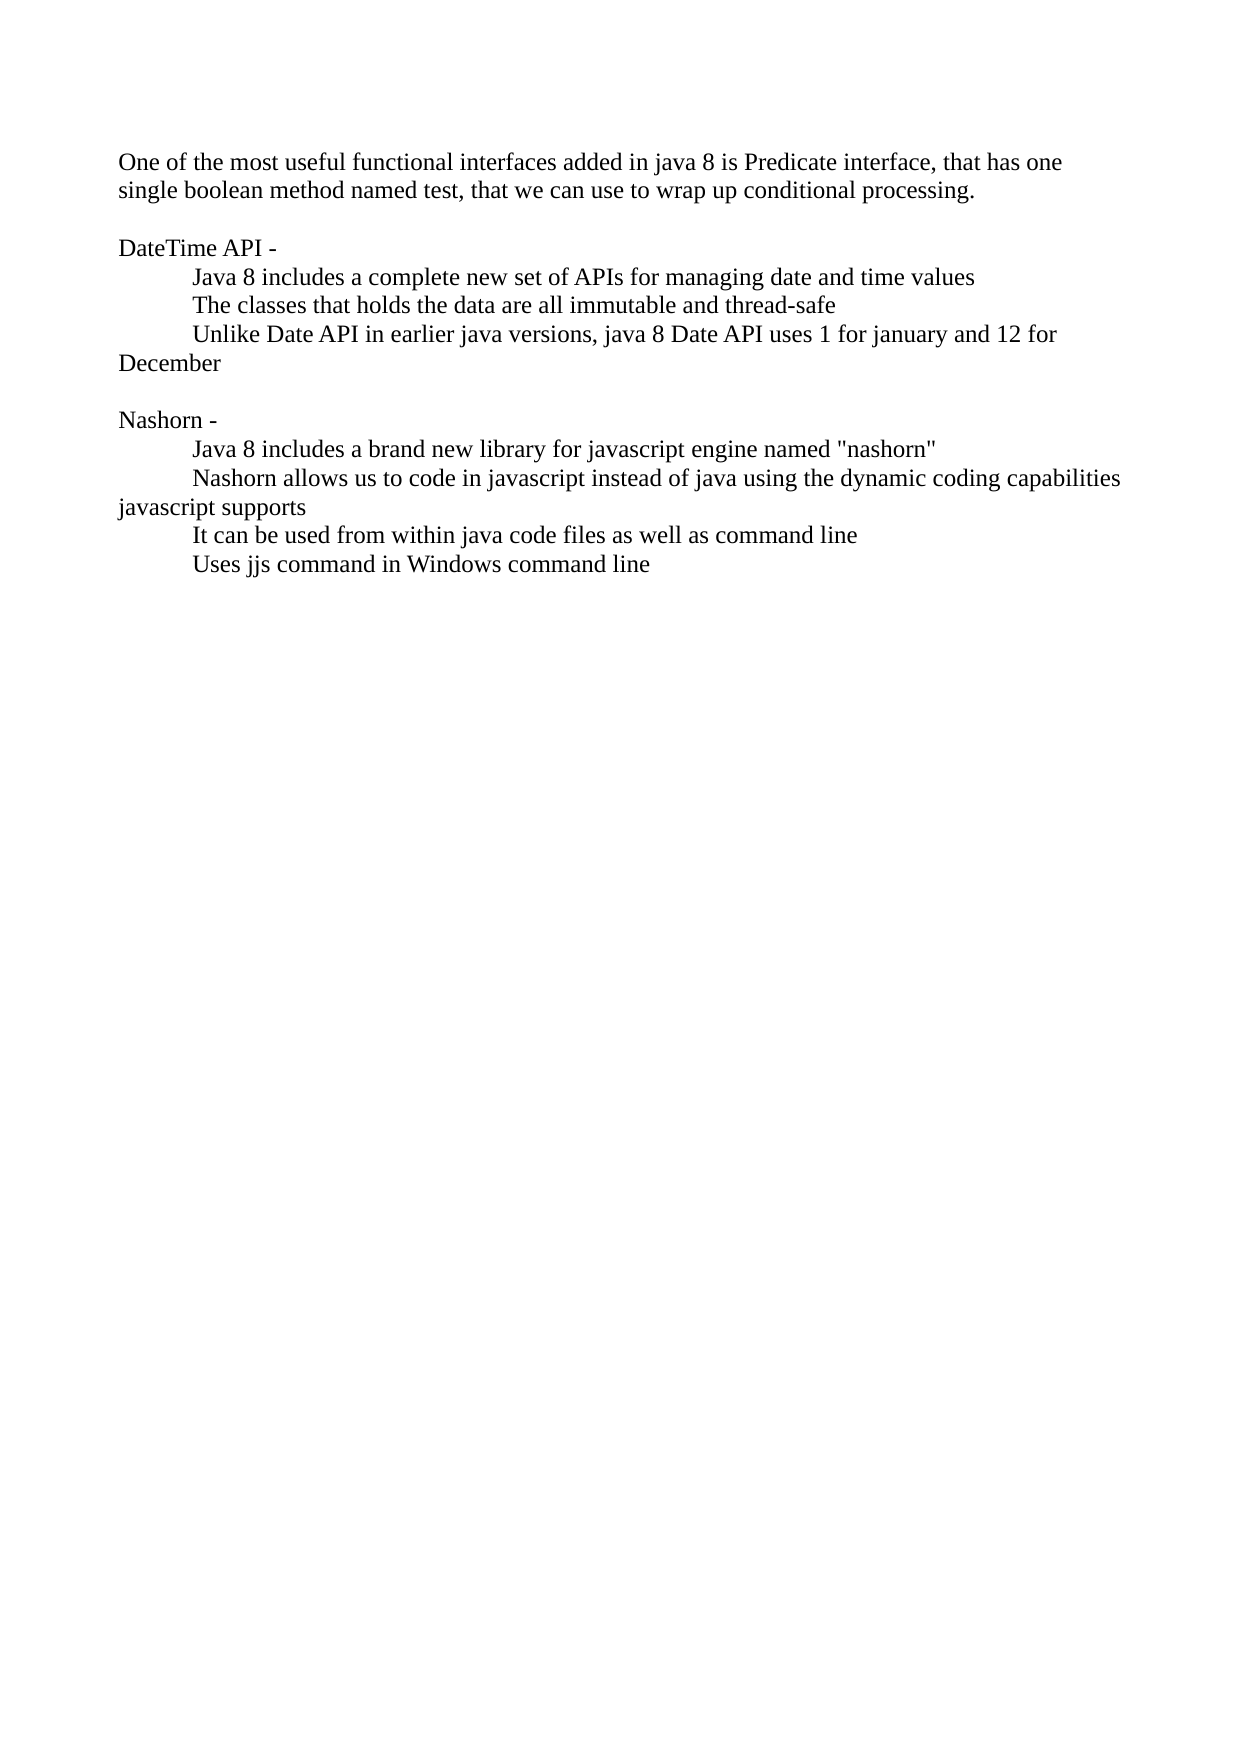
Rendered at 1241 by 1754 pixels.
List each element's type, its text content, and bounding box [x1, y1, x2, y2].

text One of the most useful functional interfaces added in java 8 is Predicate interface, that has one single boolean method named test, that we can use to wrap up conditional processing. [118, 147, 1122, 204]
text DateTime API - [118, 233, 1122, 262]
text Uses jjs command in Windows command line [118, 549, 1122, 578]
text Java 8 includes a complete new set of APIs for managing date and time values [118, 262, 1122, 291]
text Nashorn - [118, 406, 1122, 434]
text It can be used from within java code files as well as command line [118, 521, 1122, 549]
text The classes that holds the data are all immutable and thread-safe [118, 291, 1122, 319]
text Java 8 includes a brand new library for javascript engine named "nashorn" [118, 434, 1122, 463]
text Unlike Date API in earlier java versions, java 8 Date API uses 1 for january and 12 for December [118, 319, 1122, 377]
text Nashorn allows us to code in javascript instead of java using the dynamic coding capabilities javascript supports [118, 463, 1122, 521]
